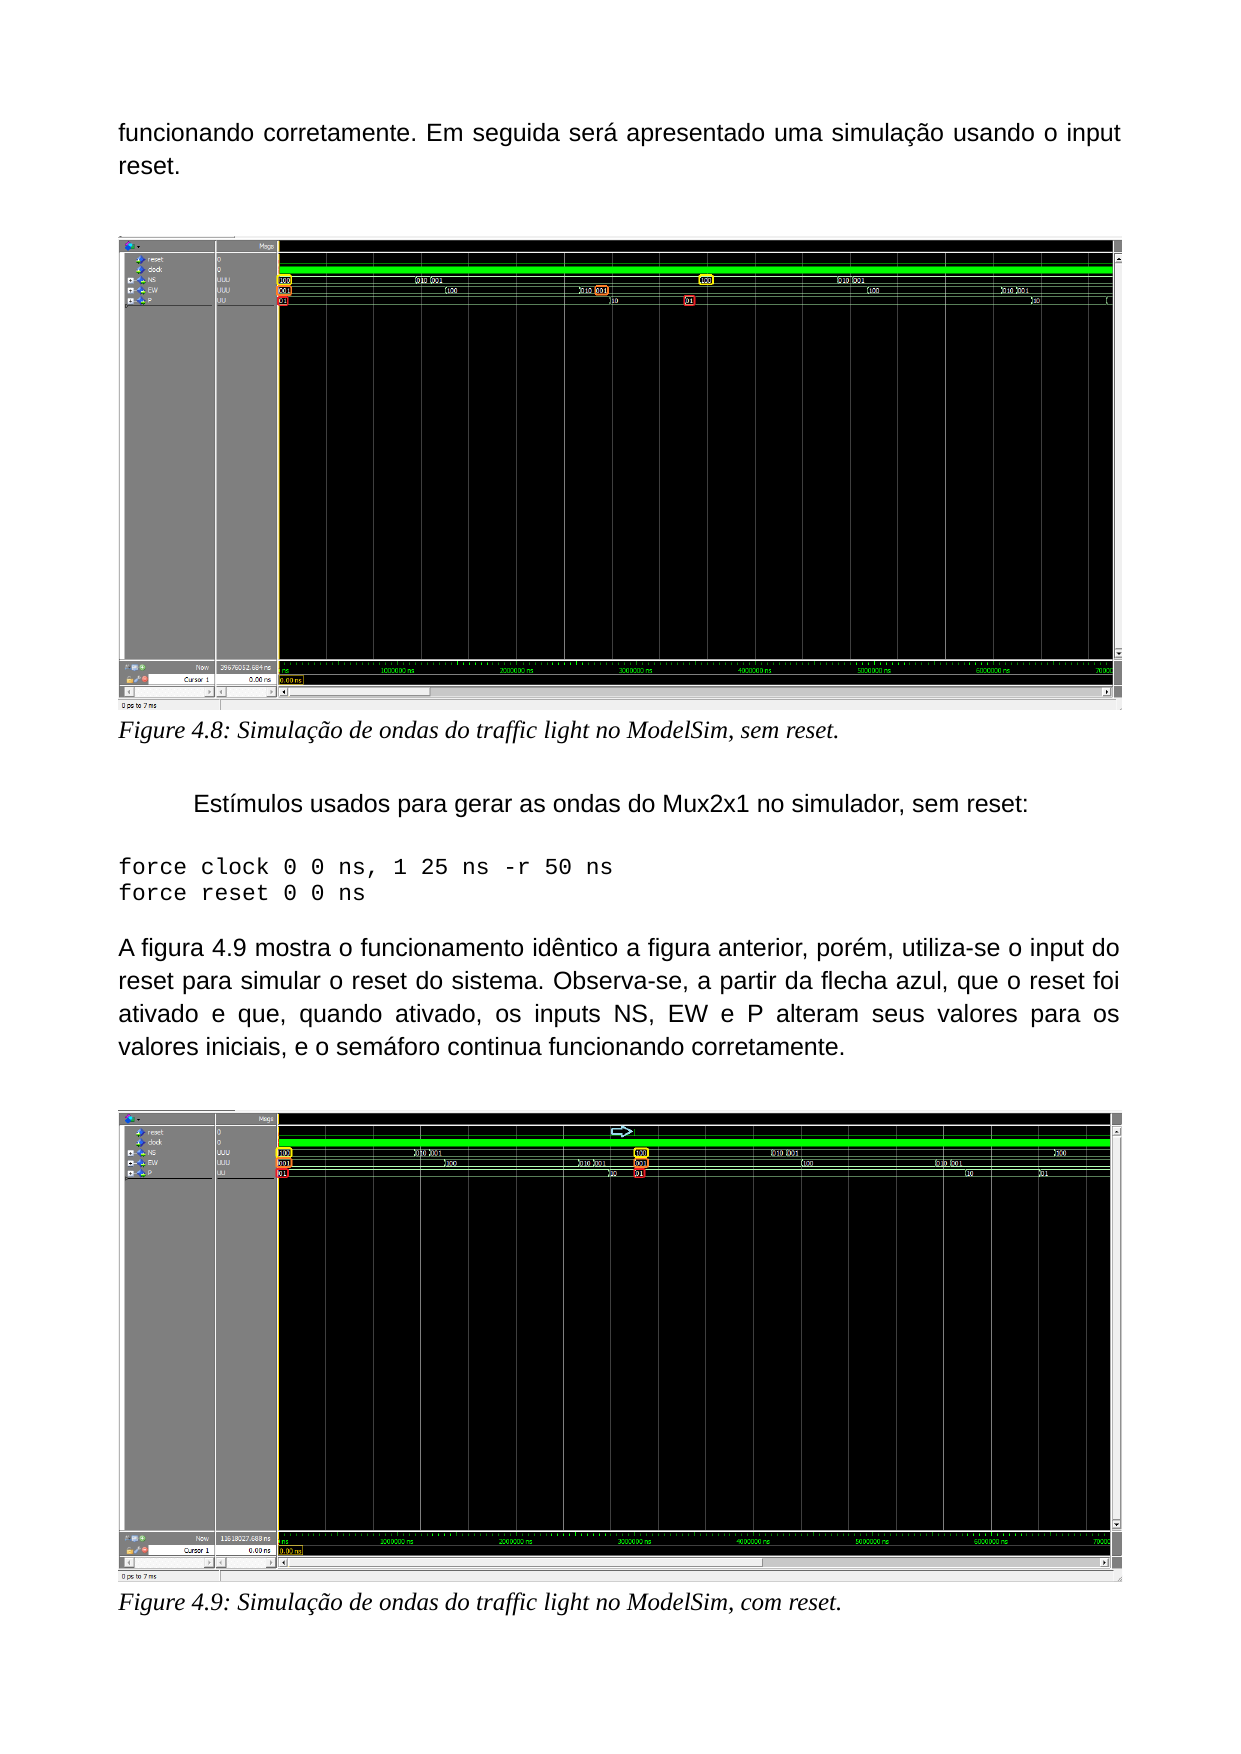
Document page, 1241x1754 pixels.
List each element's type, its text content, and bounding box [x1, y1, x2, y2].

text force clock 0 0 ns, 1 25 ns -r 50 ns [118, 855, 1122, 881]
text force reset 0 0 ns [118, 881, 1122, 907]
picture [118, 1110, 1123, 1582]
text funcionando corretamente. Em seguida será apresentado uma simulação usando o input reset. [118, 118, 1122, 180]
text Estímulos usados para gerar as ondas do Mux2x1 no simulador, sem reset: [118, 789, 1122, 818]
text A figura 4.9 mostra o funcionamento idêntico a figura anterior, porém, utiliza-se o input do reset para simular o reset do sistema. Observa-se, a partir da flecha azul, que o reset foi ativado e que, quando ativado, os inputs NS, EW e P alteram seus valores para os valores iniciais, e o semáforo continua funcionando corretamente. [118, 933, 1122, 1061]
text Figure 4.8: Simulação de ondas do traffic light no ModelSim, sem reset. [118, 710, 1122, 743]
text Figure 4.9: Simulação de ondas do traffic light no ModelSim, com reset. [118, 1582, 1122, 1616]
picture [118, 236, 1123, 710]
